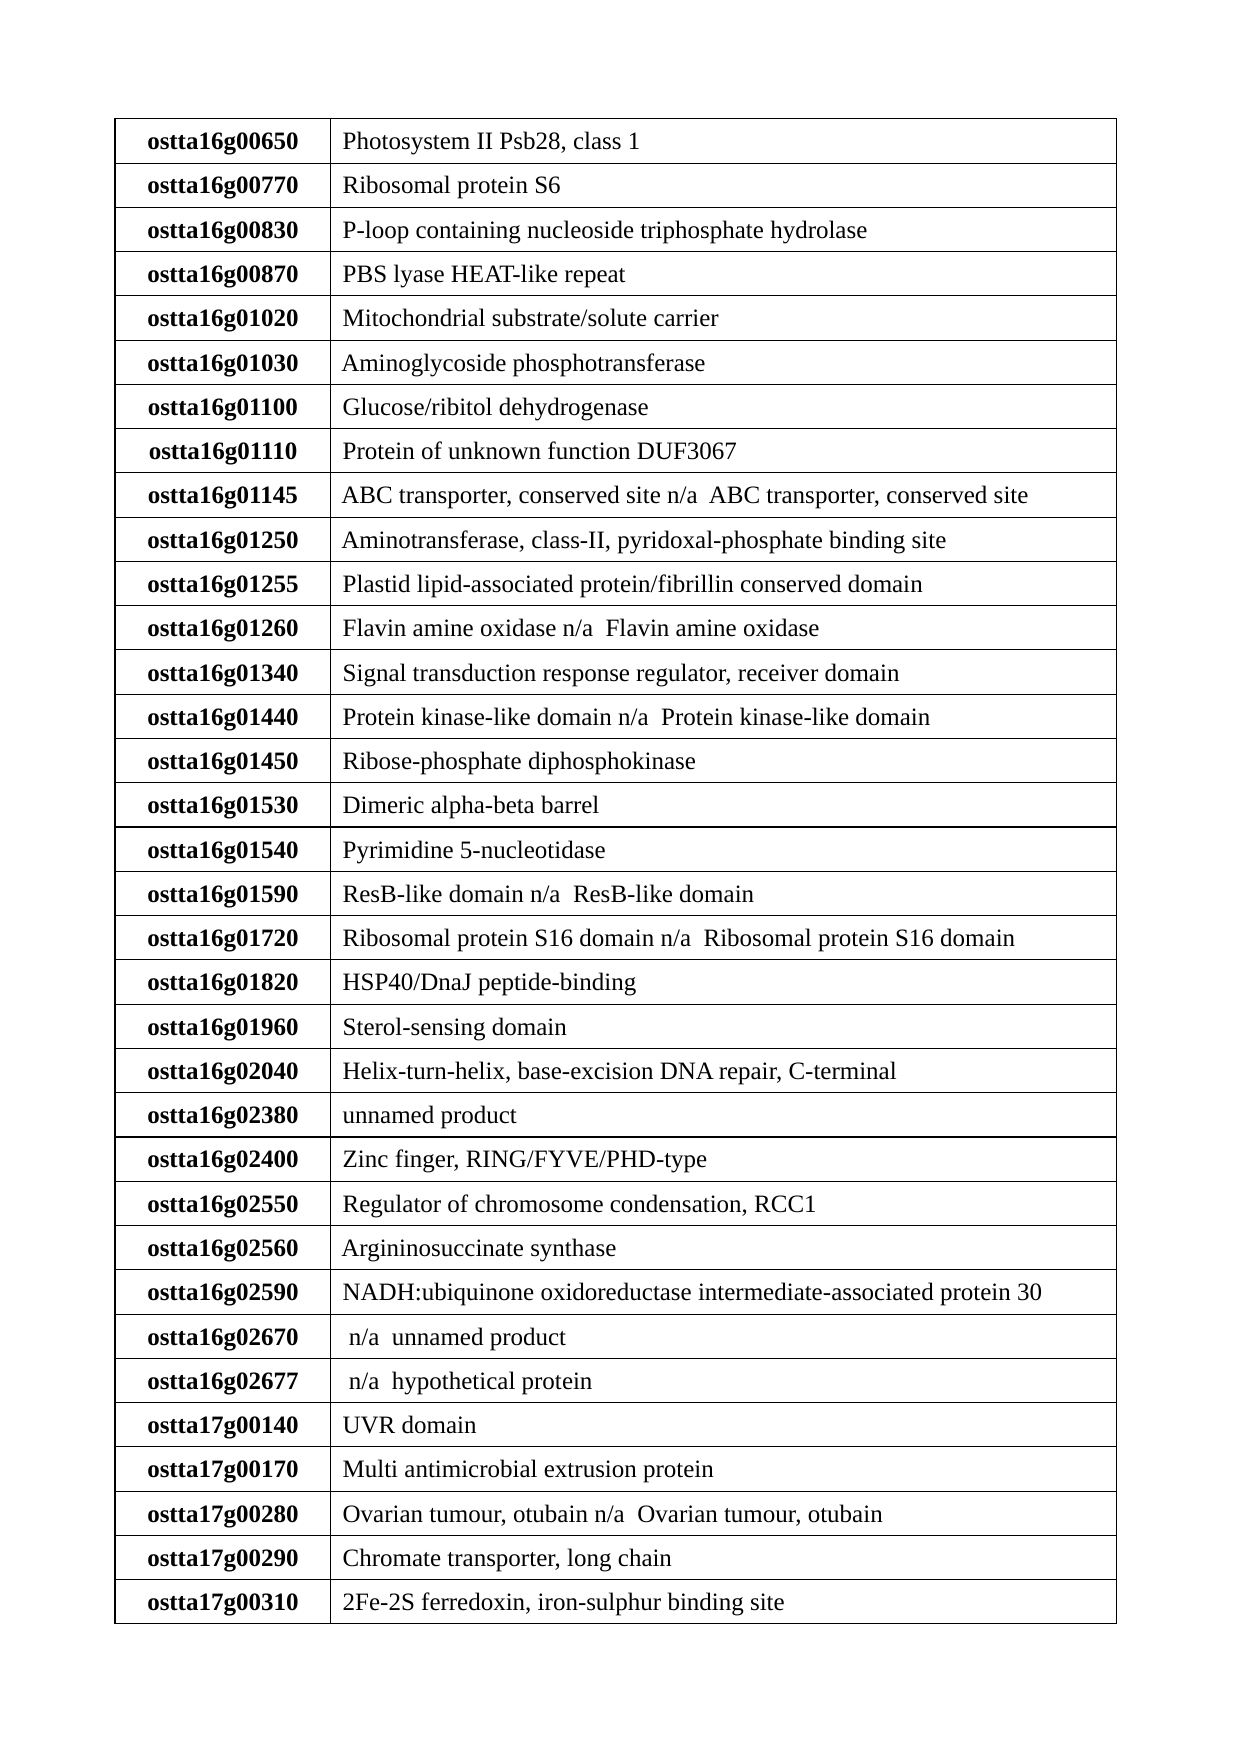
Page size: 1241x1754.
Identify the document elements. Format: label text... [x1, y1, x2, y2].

table_cell [1117, 871, 1240, 915]
table_cell [1117, 1535, 1240, 1579]
table_cell 2Fe-2S ferredoxin, iron-sulphur binding site [331, 1580, 1116, 1623]
table_cell [1117, 1491, 1240, 1535]
table_cell UVR domain [331, 1403, 1116, 1446]
table_cell Ribose-phosphate diphosphokinase [331, 739, 1116, 782]
table_cell ostta16g01020 [116, 296, 330, 339]
table_cell ostta16g02400 [116, 1138, 330, 1181]
table_cell ostta16g01260 [116, 606, 330, 649]
table_cell [1117, 959, 1240, 1003]
table_cell ostta16g01100 [116, 385, 330, 428]
table_cell [1117, 649, 1240, 694]
table_cell Flavin amine oxidase n/a Flavin amine oxidase [331, 606, 1116, 649]
table_cell ostta16g01450 [116, 739, 330, 782]
table_cell unnamed product [331, 1093, 1116, 1136]
table_cell ABC transporter, conserved site n/a ABC transporter, conserved site [331, 473, 1116, 517]
table_cell ostta17g00290 [116, 1536, 330, 1579]
table_cell [1117, 428, 1240, 472]
table_cell Helix-turn-helix, base-excision DNA repair, C-terminal [331, 1049, 1116, 1092]
table_cell ostta16g02550 [116, 1182, 330, 1225]
table_cell ostta16g01960 [116, 1005, 330, 1048]
table_cell HSP40/DnaJ peptide-binding [331, 960, 1116, 1003]
table_cell ostta16g01720 [116, 916, 330, 959]
table_cell [1117, 1358, 1240, 1402]
table_cell PBS lyase HEAT-like repeat [331, 252, 1116, 295]
table_cell ostta16g01110 [116, 429, 330, 472]
table_cell [1117, 1048, 1240, 1092]
table_cell [1117, 1579, 1240, 1623]
table_cell ostta16g01440 [116, 695, 330, 738]
table_cell Ribosomal protein S16 domain n/a Ribosomal protein S16 domain [331, 916, 1116, 959]
table_cell ostta16g00770 [116, 164, 330, 207]
table_cell [1117, 163, 1240, 207]
table_cell [1117, 384, 1240, 428]
table_cell [1117, 207, 1240, 251]
table_cell ostta16g02590 [116, 1270, 330, 1313]
table_cell ostta17g00140 [116, 1403, 330, 1446]
table_cell ostta16g00870 [116, 252, 330, 295]
table_cell [1117, 1446, 1240, 1491]
table_cell n/a hypothetical protein [331, 1359, 1116, 1402]
table_cell [1117, 1004, 1240, 1048]
table_cell [1117, 1314, 1240, 1358]
table_cell Aminotransferase, class-II, pyridoxal-phosphate binding site [331, 518, 1116, 561]
table_cell Zinc finger, RING/FYVE/PHD-type [331, 1138, 1116, 1181]
table_cell ostta16g01030 [116, 341, 330, 384]
table_cell ostta16g02380 [116, 1093, 330, 1136]
table_cell [1117, 118, 1240, 162]
table_cell [1117, 1225, 1240, 1269]
table_cell Chromate transporter, long chain [331, 1536, 1116, 1579]
table_cell Protein of unknown function DUF3067 [331, 429, 1116, 472]
table_cell [1117, 1136, 1240, 1181]
table_cell ostta17g00170 [116, 1447, 330, 1491]
table_cell Plastid lipid-associated protein/fibrillin conserved domain [331, 562, 1116, 605]
table_cell Ribosomal protein S6 [331, 164, 1116, 207]
table_cell ostta16g01255 [116, 562, 330, 605]
table_cell Pyrimidine 5-nucleotidase [331, 828, 1116, 871]
table_cell P-loop containing nucleoside triphosphate hydrolase [331, 208, 1116, 251]
table_cell Signal transduction response regulator, receiver domain [331, 650, 1116, 694]
table_cell Multi antimicrobial extrusion protein [331, 1447, 1116, 1491]
table_cell ostta16g01820 [116, 960, 330, 1003]
table_cell Argininosuccinate synthase [331, 1226, 1116, 1269]
table_cell Dimeric alpha-beta barrel [331, 783, 1116, 826]
table_cell ostta16g00830 [116, 208, 330, 251]
table_cell ostta16g02040 [116, 1049, 330, 1092]
table_cell ostta16g01145 [116, 473, 330, 517]
table_cell [1117, 1181, 1240, 1225]
table_cell ostta16g02560 [116, 1226, 330, 1269]
table_cell [1117, 605, 1240, 649]
table_cell ostta16g01250 [116, 518, 330, 561]
table_cell Ovarian tumour, otubain n/a Ovarian tumour, otubain [331, 1492, 1116, 1535]
table_cell ostta16g00650 [116, 119, 330, 162]
table_cell Mitochondrial substrate/solute carrier [331, 296, 1116, 339]
table_cell [1117, 517, 1240, 561]
table_cell ostta16g01540 [116, 828, 330, 871]
table_cell [1117, 251, 1240, 295]
table_cell Protein kinase-like domain n/a Protein kinase-like domain [331, 695, 1116, 738]
table_cell ResB-like domain n/a ResB-like domain [331, 872, 1116, 915]
table_cell [1117, 295, 1240, 339]
table_cell [1117, 340, 1240, 384]
table_cell [1117, 1269, 1240, 1313]
table_cell ostta17g00310 [116, 1580, 330, 1623]
table_cell [1117, 782, 1240, 826]
table_cell ostta17g00280 [116, 1492, 330, 1535]
table_cell Aminoglycoside phosphotransferase [331, 341, 1116, 384]
table_cell [1117, 472, 1240, 517]
table_cell [1117, 694, 1240, 738]
table_cell Regulator of chromosome condensation, RCC1 [331, 1182, 1116, 1225]
table_cell ostta16g01590 [116, 872, 330, 915]
table_cell Photosystem II Psb28, class 1 [331, 119, 1116, 162]
table_cell NADH:ubiquinone oxidoreductase intermediate-associated protein 30 [331, 1270, 1116, 1313]
table_cell Sterol-sensing domain [331, 1005, 1116, 1048]
table_cell [1117, 738, 1240, 782]
table_cell [1117, 915, 1240, 959]
table_cell [1117, 561, 1240, 605]
table_cell [1117, 826, 1240, 871]
table_cell [1117, 1092, 1240, 1136]
table_cell n/a unnamed product [331, 1315, 1116, 1358]
table_cell ostta16g02677 [116, 1359, 330, 1402]
table_cell [1117, 1402, 1240, 1446]
table_cell Glucose/ribitol dehydrogenase [331, 385, 1116, 428]
table_cell ostta16g02670 [116, 1315, 330, 1358]
table_cell ostta16g01340 [116, 650, 330, 694]
table_cell ostta16g01530 [116, 783, 330, 826]
